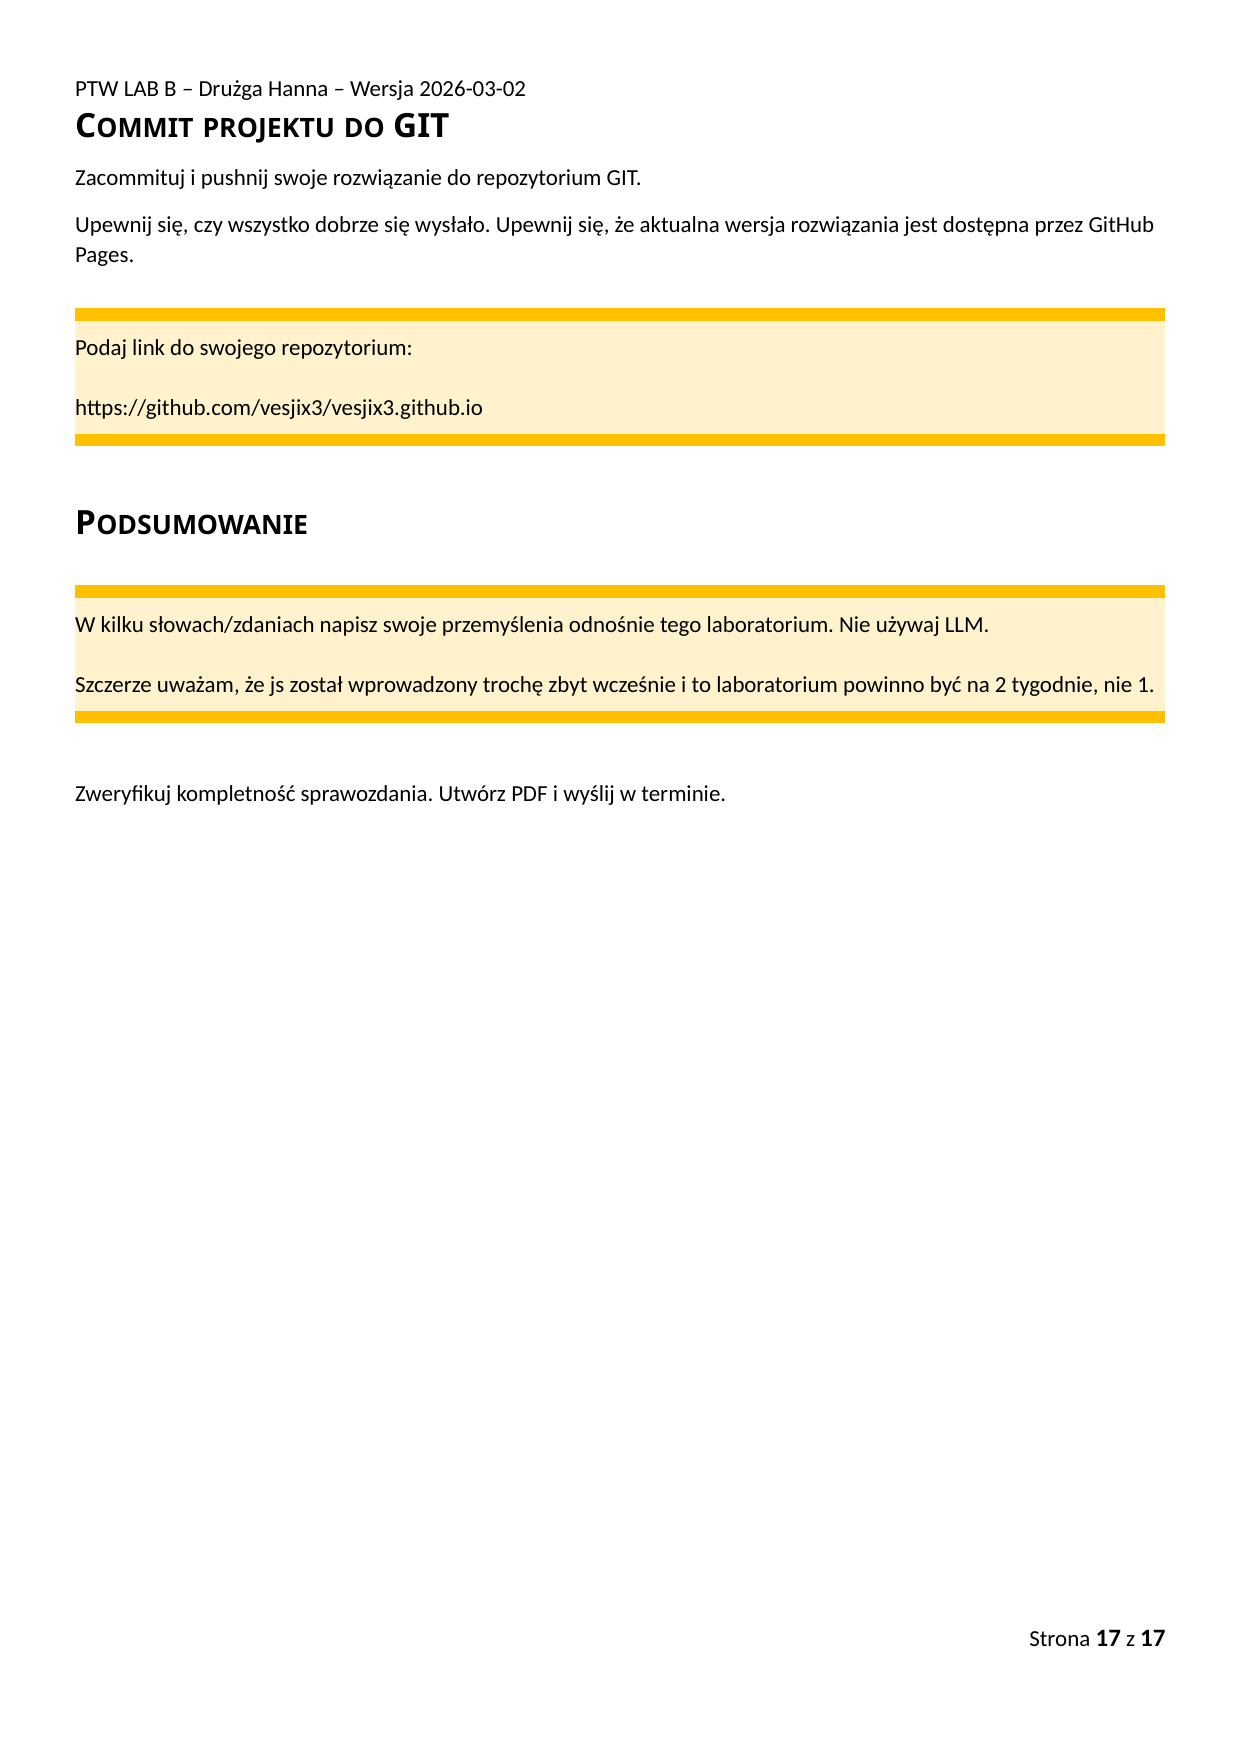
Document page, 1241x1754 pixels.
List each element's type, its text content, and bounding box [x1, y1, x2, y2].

text Podaj link do swojego repozytorium: [75, 321, 1165, 338]
subtitle Podsumowanie [75, 499, 1165, 544]
text https://github.com/vesjix3/vesjix3.github.io [75, 368, 1165, 434]
text Upewnij się, czy wszystko dobrze się wysłało. Upewnij się, że aktualna wersja rozwiązania jest dostępna przez GitHub Pages. [75, 210, 1165, 268]
text Zacommituj i pushnij swoje rozwiązanie do repozytorium GIT. [75, 163, 1165, 191]
text Szczerze uważam, że js został wprowadzony trochę zbyt wcześnie i to laboratorium powinno być na 2 tygodnie, nie 1. [75, 646, 1165, 711]
text W kilku słowach/zdaniach napisz swoje przemyślenia odnośnie tego laboratorium. Nie używaj LLM. [75, 598, 1165, 615]
text Zweryfikuj kompletność sprawozdania. Utwórz PDF i wyślij w terminie. [75, 779, 1165, 807]
subtitle Commit projektu do GIT [75, 102, 1165, 147]
